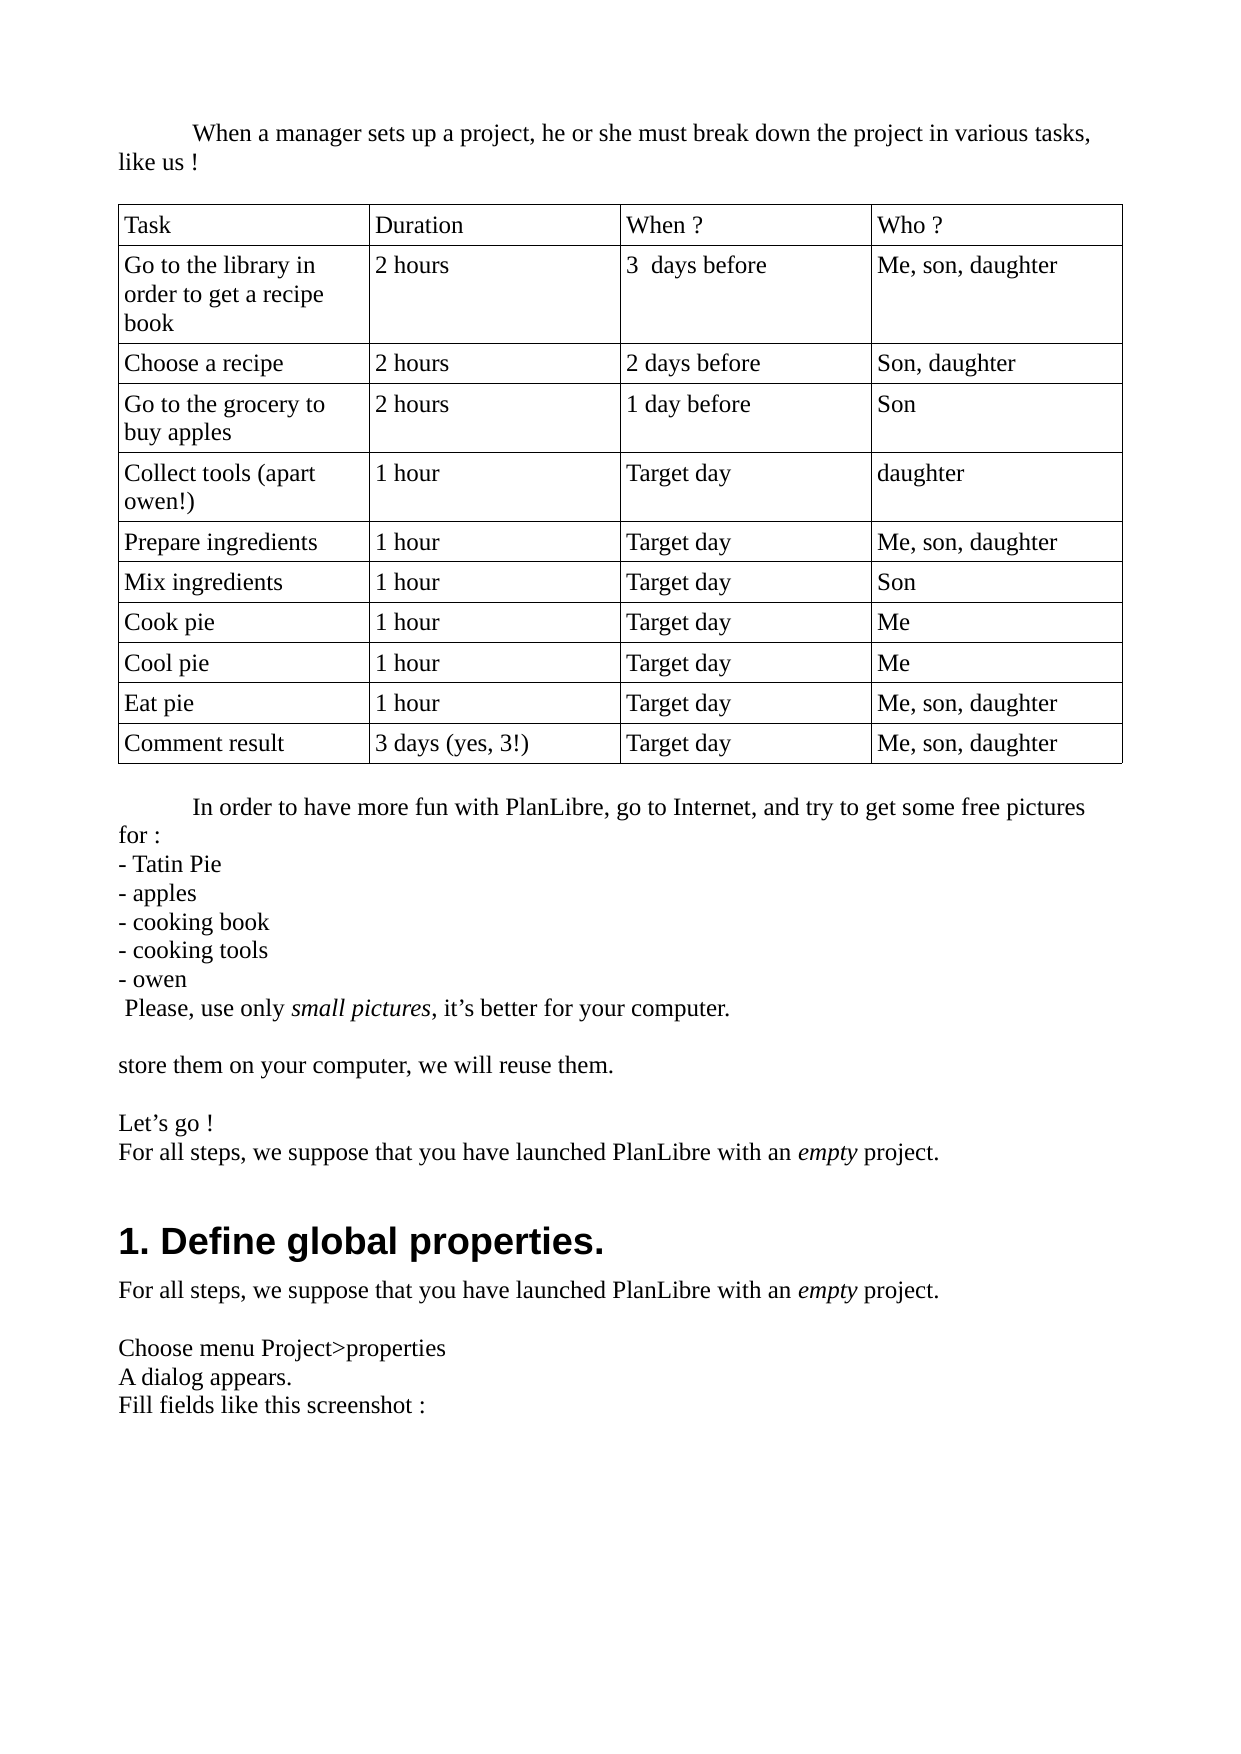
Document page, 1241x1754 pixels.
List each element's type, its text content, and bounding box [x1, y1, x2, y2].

table_cell Son [872, 384, 1122, 452]
text In order to have more fun with PlanLibre, go to Internet, and try to get some free pictures for : [118, 792, 1122, 849]
table_cell 2 days before [621, 344, 871, 383]
text - cooking book [118, 907, 1122, 935]
table_cell Me, son, daughter [872, 683, 1122, 722]
text For all steps, we suppose that you have launched PlanLibre with an empty project. [118, 1137, 1122, 1165]
text - Tatin Pie [118, 849, 1122, 878]
table_cell 1 hour [370, 603, 620, 642]
table_cell Target day [621, 724, 871, 763]
table_header Who ? [872, 205, 1122, 245]
table_cell Target day [621, 522, 871, 561]
text When a manager sets up a project, he or she must break down the project in various tasks, like us ! [118, 118, 1122, 176]
table_cell Cook pie [119, 603, 369, 642]
text A dialog appears. [118, 1362, 1122, 1390]
table_cell 3 days (yes, 3!) [370, 724, 620, 763]
table_cell Target day [621, 453, 871, 521]
text Choose menu Project>properties [118, 1333, 1122, 1362]
table_cell Me, son, daughter [872, 724, 1122, 763]
table_header When ? [621, 205, 871, 245]
text store them on your computer, we will reuse them. [118, 1050, 1122, 1079]
table_cell daughter [872, 453, 1122, 521]
table_cell 2 hours [370, 246, 620, 342]
table_cell Me [872, 643, 1122, 682]
table_cell 1 hour [370, 683, 620, 722]
table_cell Me, son, daughter [872, 522, 1122, 561]
table_cell Mix ingredients [119, 562, 369, 602]
table_cell Comment result [119, 724, 369, 763]
table_cell 1 hour [370, 453, 620, 521]
table_cell Choose a recipe [119, 344, 369, 383]
table_cell 2 hours [370, 344, 620, 383]
text For all steps, we suppose that you have launched PlanLibre with an empty project. [118, 1275, 1122, 1304]
table_cell Target day [621, 603, 871, 642]
table_cell 1 hour [370, 643, 620, 682]
table_cell 3 days before [621, 246, 871, 342]
table_cell 1 hour [370, 562, 620, 602]
table_cell Me [872, 603, 1122, 642]
table_cell Eat pie [119, 683, 369, 722]
table_cell Target day [621, 643, 871, 682]
table_cell Collect tools (apart owen!) [119, 453, 369, 521]
text - apples [118, 878, 1122, 907]
table_cell Target day [621, 562, 871, 602]
table_header Task [119, 205, 369, 245]
table_cell Target day [621, 683, 871, 722]
subtitle 1. Define global properties. [118, 1219, 1122, 1263]
text Let’s go ! [118, 1108, 1122, 1137]
table_cell Son, daughter [872, 344, 1122, 383]
table_cell Me, son, daughter [872, 246, 1122, 342]
text - cooking tools [118, 935, 1122, 964]
table_cell Cool pie [119, 643, 369, 682]
table_cell Go to the grocery to buy apples [119, 384, 369, 452]
table_cell Son [872, 562, 1122, 602]
text - owen [118, 964, 1122, 993]
text Fill fields like this screenshot : [118, 1390, 1122, 1419]
table_cell 1 hour [370, 522, 620, 561]
table_cell 1 day before [621, 384, 871, 452]
table_cell Go to the library in order to get a recipe book [119, 246, 369, 342]
text Please, use only small pictures, it’s better for your computer. [118, 993, 1122, 1022]
table_cell Prepare ingredients [119, 522, 369, 561]
table_header Duration [370, 205, 620, 245]
table_cell 2 hours [370, 384, 620, 452]
